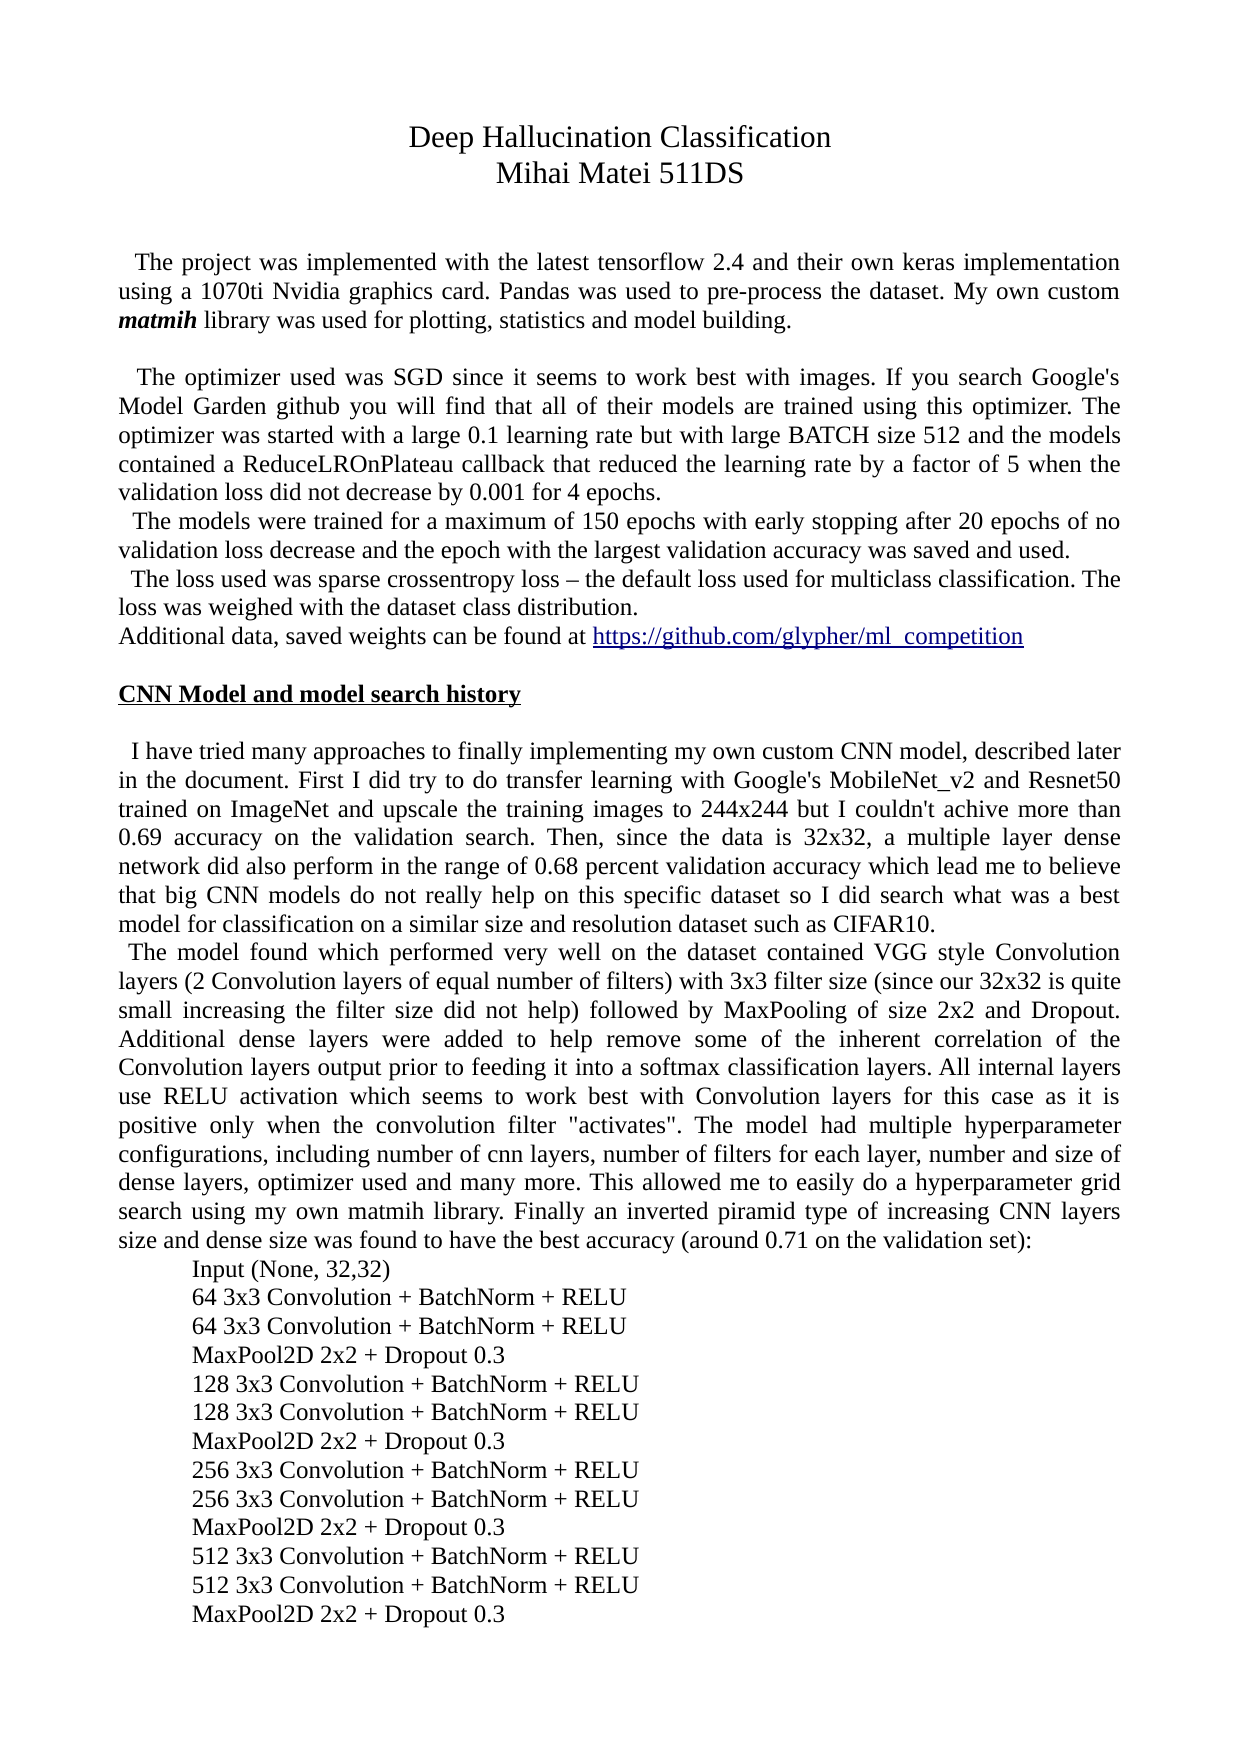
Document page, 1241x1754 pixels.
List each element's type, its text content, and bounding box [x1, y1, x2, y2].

text I have tried many approaches to finally implementing my own custom CNN model, described later in the document. First I did try to do transfer learning with Google's MobileNet_v2 and Resnet50 trained on ImageNet and upscale the training images to 244x244 but I couldn't achive more than 0.69 accuracy on the validation search. Then, since the data is 32x32, a multiple layer dense network did also perform in the range of 0.68 percent validation accuracy which lead me to believe that big CNN models do not really help on this specific dataset so I did search what was a best model for classification on a similar size and resolution dataset such as CIFAR10. [118, 736, 1122, 937]
text 128 3x3 Convolution + BatchNorm + RELU [118, 1369, 1122, 1397]
text Mihai Matei 511DS [118, 154, 1122, 190]
text 128 3x3 Convolution + BatchNorm + RELU [118, 1397, 1122, 1426]
text The project was implemented with the latest tensorflow 2.4 and their own keras implementation using a 1070ti Nvidia graphics card. Pandas was used to pre-process the dataset. My own custom matmih library was used for plotting, statistics and model building. [118, 247, 1122, 334]
text 64 3x3 Convolution + BatchNorm + RELU [118, 1311, 1122, 1340]
text 512 3x3 Convolution + BatchNorm + RELU [118, 1541, 1122, 1570]
text 256 3x3 Convolution + BatchNorm + RELU [118, 1455, 1122, 1484]
text Input (None, 32,32) [118, 1254, 1122, 1282]
text The loss used was sparse crossentropy loss – the default loss used for multiclass classification. The loss was weighed with the dataset class distribution. [118, 564, 1122, 621]
text The optimizer used was SGD since it seems to work best with images. If you search Google's Model Garden github you will find that all of their models are trained using this optimizer. The optimizer was started with a large 0.1 learning rate but with large BATCH size 512 and the models contained a ReduceLROnPlateau callback that reduced the learning rate by a factor of 5 when the validation loss did not decrease by 0.001 for 4 epochs. [118, 362, 1122, 506]
text The models were trained for a maximum of 150 epochs with early stopping after 20 epochs of no validation loss decrease and the epoch with the largest validation accuracy was saved and used. [118, 506, 1122, 564]
text Deep Hallucination Classification [118, 118, 1122, 154]
text Additional data, saved weights can be found at https://github.com/glypher/ml_competition [118, 621, 1122, 650]
text MaxPool2D 2x2 + Dropout 0.3 [118, 1426, 1122, 1455]
text 512 3x3 Convolution + BatchNorm + RELU [118, 1570, 1122, 1599]
text 64 3x3 Convolution + BatchNorm + RELU [118, 1282, 1122, 1311]
text 256 3x3 Convolution + BatchNorm + RELU [118, 1484, 1122, 1512]
text The model found which performed very well on the dataset contained VGG style Convolution layers (2 Convolution layers of equal number of filters) with 3x3 filter size (since our 32x32 is quite small increasing the filter size did not help) followed by MaxPooling of size 2x2 and Dropout. Additional dense layers were added to help remove some of the inherent correlation of the Convolution layers output prior to feeding it into a softmax classification layers. All internal layers use RELU activation which seems to work best with Convolution layers for this case as it is positive only when the convolution filter "activates". The model had multiple hyperparameter configurations, including number of cnn layers, number of filters for each layer, number and size of dense layers, optimizer used and many more. This allowed me to easily do a hyperparameter grid search using my own matmih library. Finally an inverted piramid type of increasing CNN layers size and dense size was found to have the best accuracy (around 0.71 on the validation set): [118, 937, 1122, 1254]
text CNN Model and model search history [118, 679, 1122, 707]
text MaxPool2D 2x2 + Dropout 0.3 [118, 1599, 1122, 1627]
text MaxPool2D 2x2 + Dropout 0.3 [118, 1512, 1122, 1541]
text MaxPool2D 2x2 + Dropout 0.3 [118, 1340, 1122, 1369]
